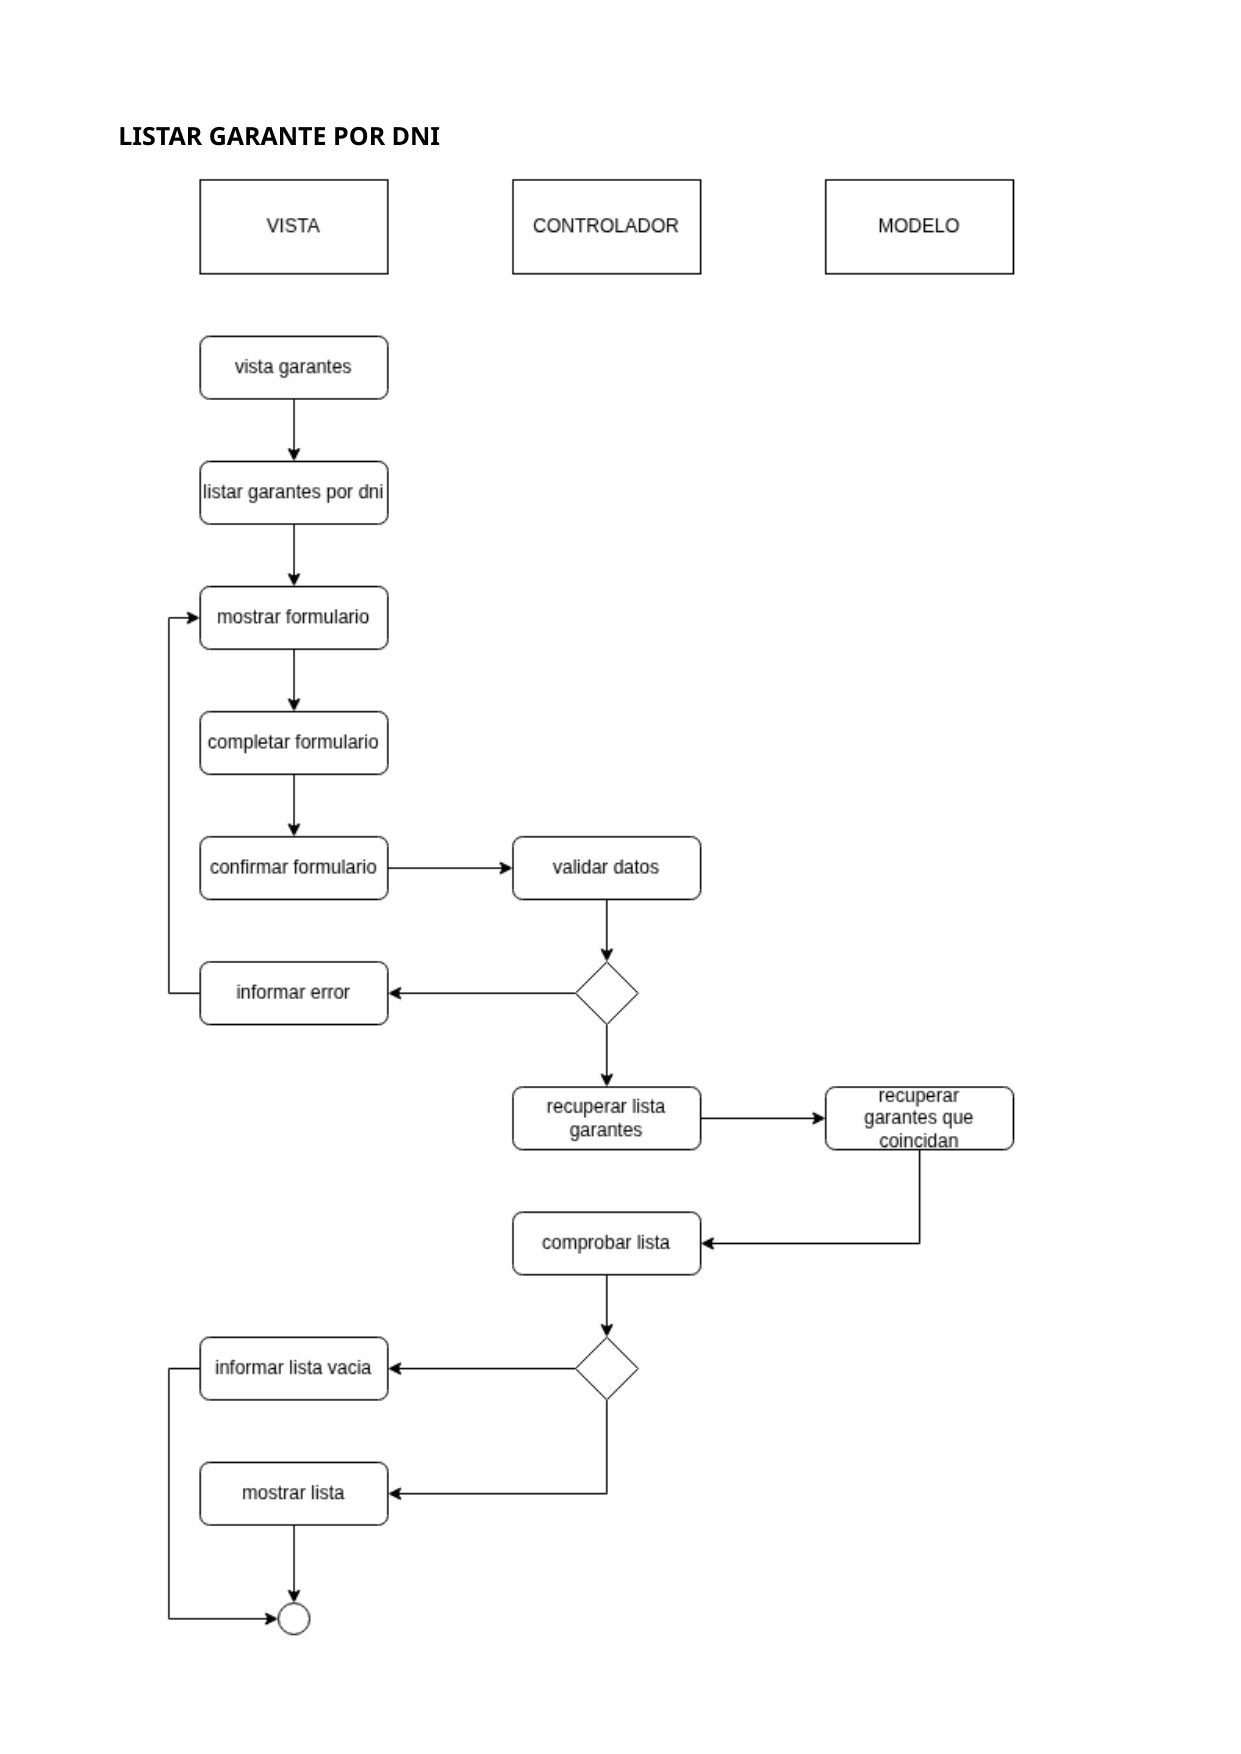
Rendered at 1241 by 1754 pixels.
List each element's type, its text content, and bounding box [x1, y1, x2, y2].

text LISTAR GARANTE POR DNI [118, 118, 1122, 152]
picture [134, 156, 1038, 1659]
